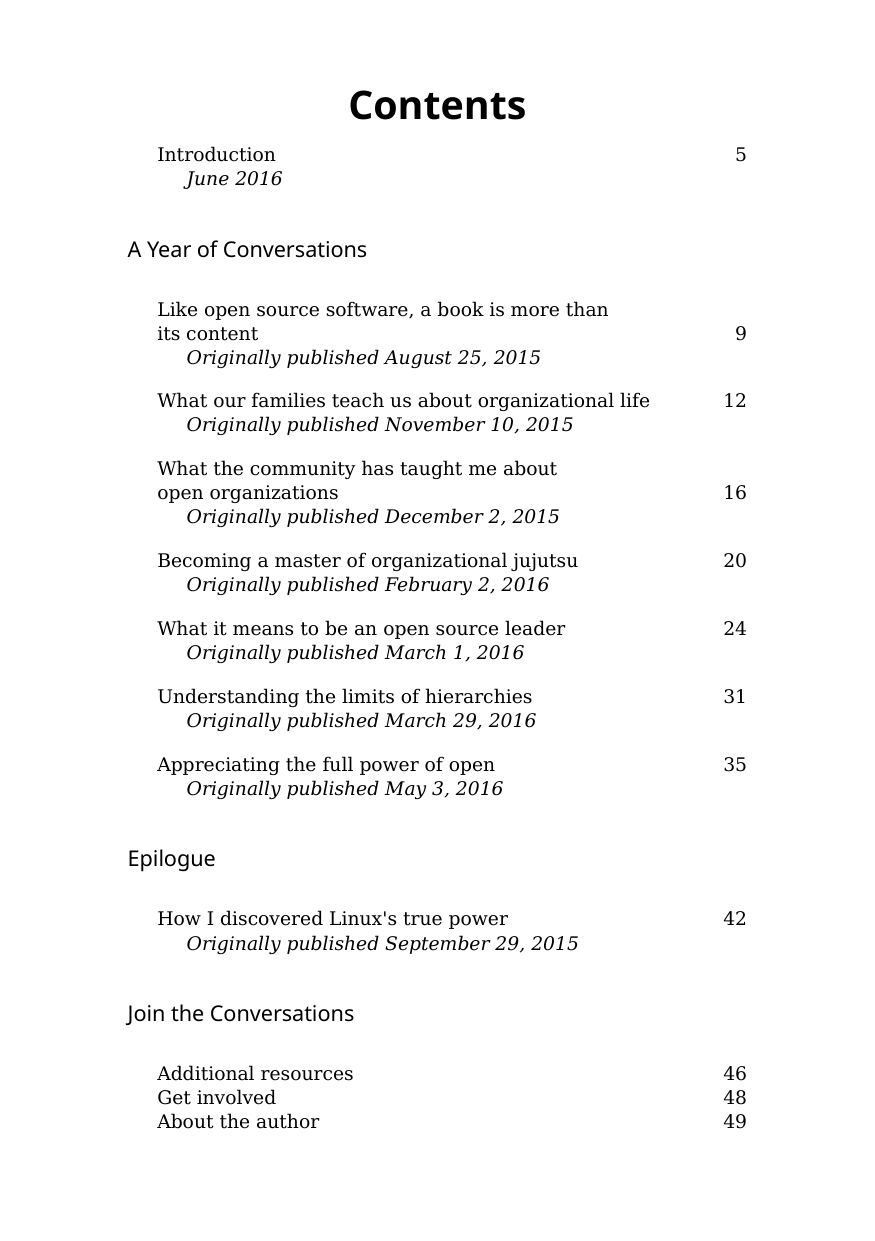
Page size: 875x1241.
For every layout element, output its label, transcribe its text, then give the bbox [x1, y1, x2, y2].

text Like open source software, a book is more than its content 9 [157, 298, 747, 344]
text Appreciating the full power of open 35 [157, 753, 747, 775]
text Introduction 5 [157, 144, 747, 166]
text Originally published December 2, 2015 [186, 506, 747, 550]
text Originally published March 1, 2016 [186, 642, 747, 686]
text Understanding the limits of hierarchies 31 [157, 686, 747, 708]
text Originally published February 2, 2016 [186, 574, 747, 618]
text Originally published September 29, 2015 [186, 932, 747, 976]
text June 2016 [186, 168, 747, 211]
text A Year of Conversations [127, 234, 747, 296]
text What it means to be an open source leader 24 [157, 618, 747, 640]
text Get involved 48 [157, 1087, 747, 1109]
text Originally published May 3, 2016 [186, 778, 747, 821]
text Originally published November 10, 2015 [186, 414, 747, 458]
text What our families teach us about organizational life 12 [157, 390, 747, 412]
text Becoming a master of organizational jujutsu 20 [157, 550, 747, 572]
text How I discovered Linux's true power 42 [157, 908, 747, 930]
text What the community has taught me about open organizations 16 [157, 458, 747, 504]
text Join the Conversations [127, 999, 747, 1060]
text Originally published August 25, 2015 [186, 347, 747, 390]
text Additional resources 46 [157, 1063, 747, 1085]
text Epilogue [127, 844, 747, 906]
text Originally published March 29, 2016 [186, 710, 747, 753]
text About the author 49 [157, 1111, 747, 1133]
subtitle Contents [127, 77, 747, 131]
